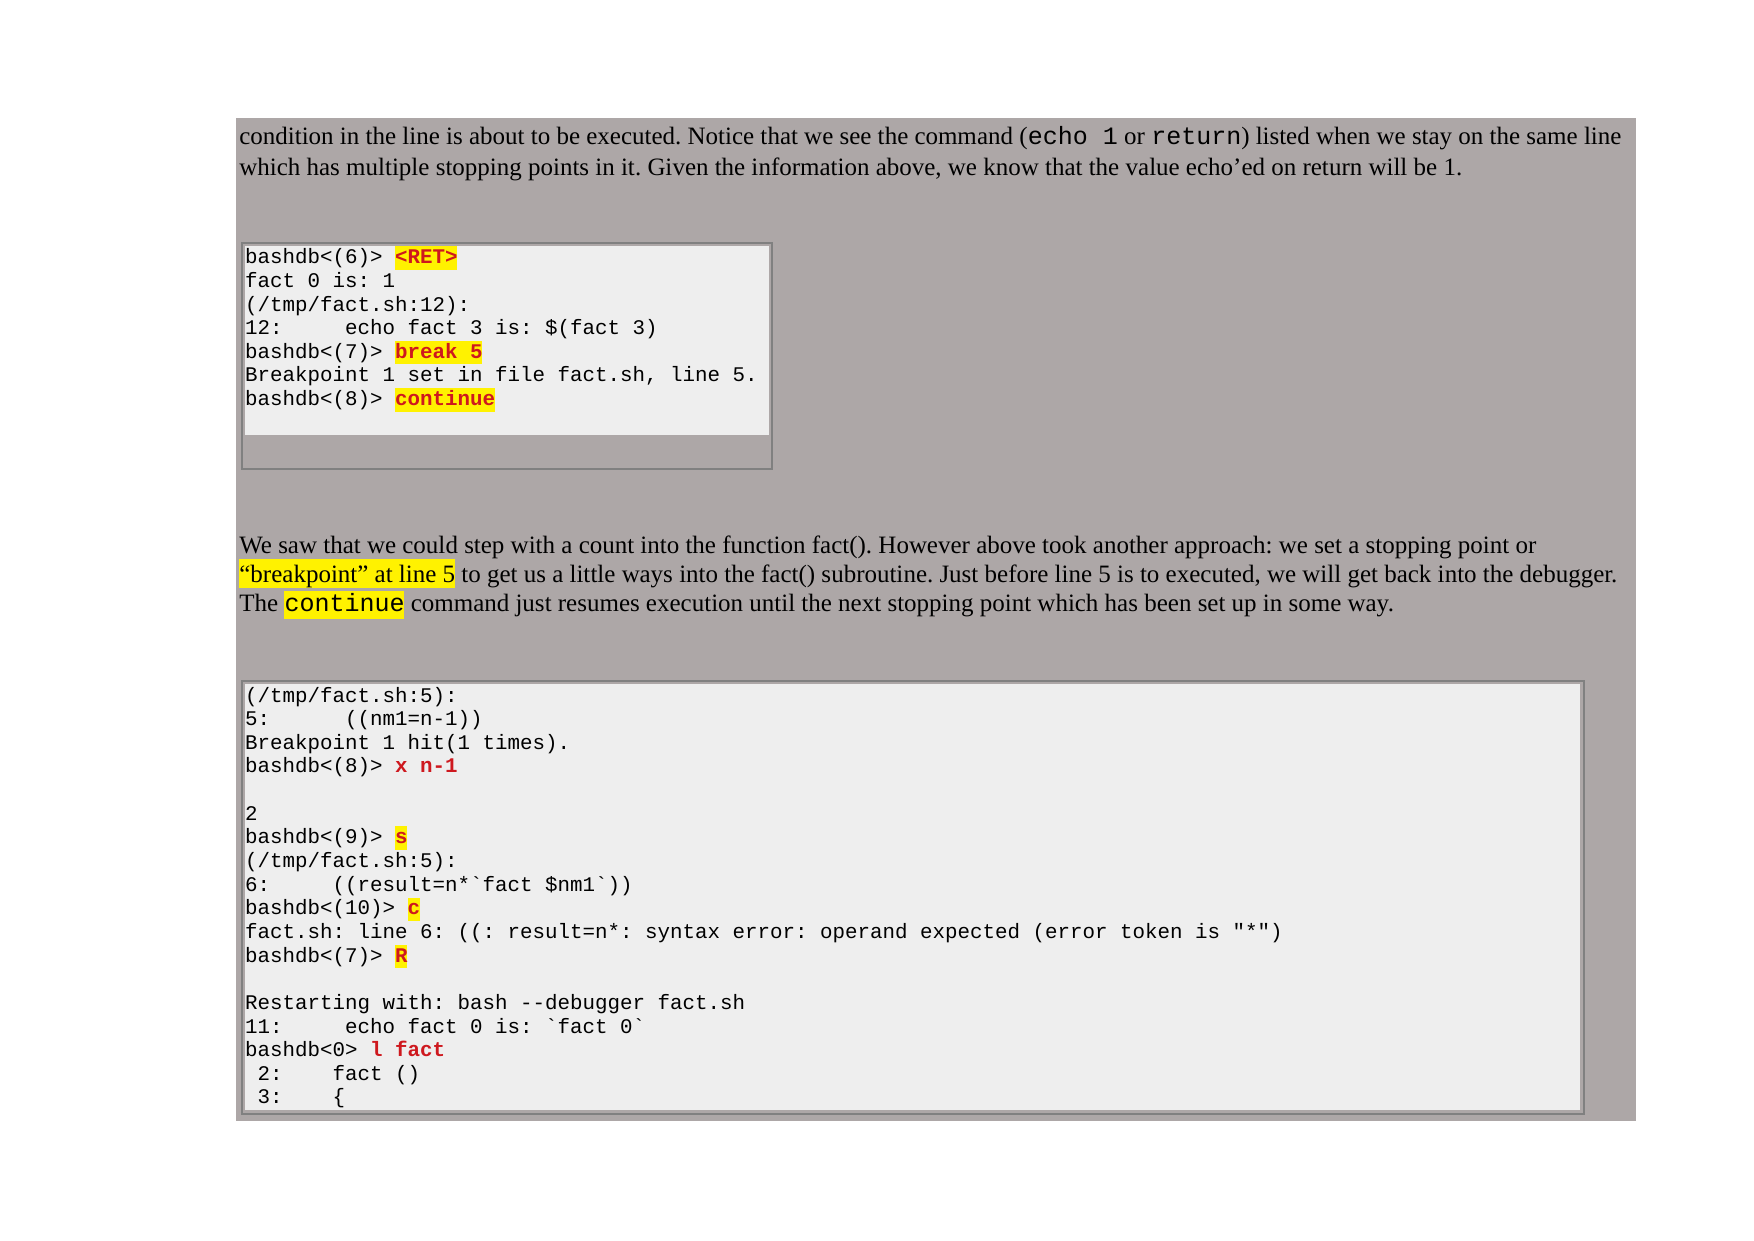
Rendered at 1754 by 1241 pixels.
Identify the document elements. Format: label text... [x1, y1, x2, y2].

table_header [239, 210, 779, 472]
table_header condition in the line is about to be executed. Notice that we see the command (echo 1 or return) listed when we stay on the same line which has multiple stopping points in it. Given the information above, we know that the value echo’ed on return will be 1. We saw that we could step with a count into the function fact(). However above took another approach: we set a stopping point or “breakpoint” at line 5 to get us a little ways into the fact() subroutine. Just before line 5 is to executed, we will get back into the debugger. The continue command just resumes execution until the next stopping point which has been set up in some way. [236, 118, 1636, 1121]
table_header [239, 649, 1589, 1118]
table_header bashdb<(6)> <RET> fact 0 is: 1 (/tmp/fact.sh:12): 12: echo fact 3 is: $(fact 3) bashdb<(7)> break 5 Breakpoint 1 set in file fact.sh, line 5. bashdb<(8)> continue [243, 244, 771, 468]
table_header [780, 210, 796, 472]
table_header (/tmp/fact.sh:5): 5: ((nm1=n-1)) Breakpoint 1 hit(1 times). bashdb<(8)> x n-1 2 bashdb<(9)> s (/tmp/fact.sh:5): 6: ((result=n*`fact $nm1`)) bashdb<(10)> c fact.sh: line 6: ((: result=n*: syntax error: operand expected (error token is "*") bashdb<(7)> R Restarting with: bash --debugger fact.sh 11: echo fact 0 is: `fact 0` bashdb<0> l fact 2: fact () 3: { [243, 682, 1583, 1113]
